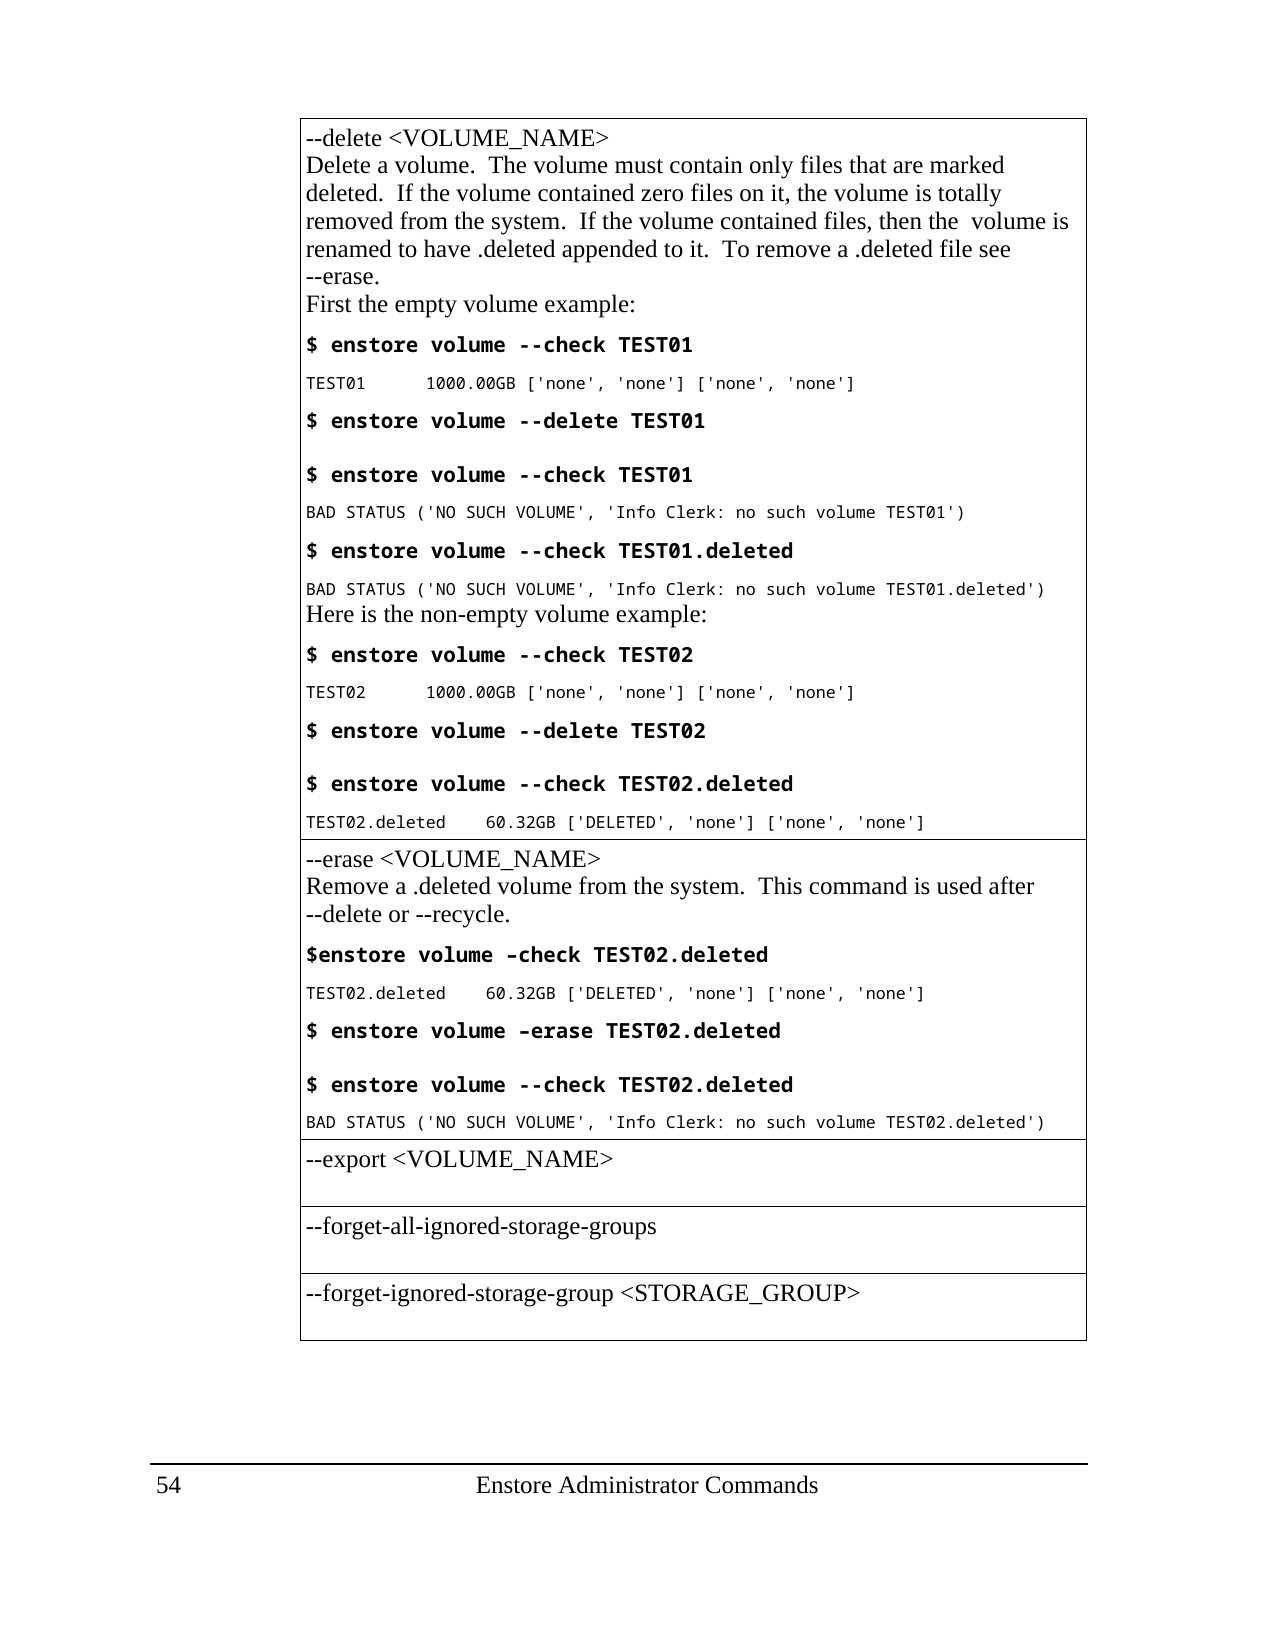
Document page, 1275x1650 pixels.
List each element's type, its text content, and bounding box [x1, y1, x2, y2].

table_cell --forget-ignored-storage-group <STORAGE_GROUP> [301, 1274, 1086, 1340]
table_cell --delete <VOLUME_NAME> Delete a volume. The volume must contain only files that are marked deleted. If the volume contained zero files on it, the volume is totally removed from the system. If the volume contained files, then the volume is renamed to have .deleted appended to it. To remove a .deleted file see ‑‑erase. First the empty volume example: $ enstore volume --check TEST01 TEST01 1000.00GB ['none', 'none'] ['none', 'none'] $ enstore volume --delete TEST01 $ enstore volume --check TEST01 BAD STATUS ('NO SUCH VOLUME', 'Info Clerk: no such volume TEST01') $ enstore volume --check TEST01.deleted BAD STATUS ('NO SUCH VOLUME', 'Info Clerk: no such volume TEST01.deleted') Here is the non-empty volume example: $ enstore volume --check TEST02 TEST02 1000.00GB ['none', 'none'] ['none', 'none'] $ enstore volume --delete TEST02 $ enstore volume --check TEST02.deleted TEST02.deleted 60.32GB ['DELETED', 'none'] ['none', 'none'] [301, 119, 1086, 839]
table_cell --erase <VOLUME_NAME> Remove a .deleted volume from the system. This command is used after ‑‑delete or ‑‑recycle. $enstore volume –check TEST02.deleted TEST02.deleted 60.32GB ['DELETED', 'none'] ['none', 'none'] $ enstore volume –erase TEST02.deleted $ enstore volume --check TEST02.deleted BAD STATUS ('NO SUCH VOLUME', 'Info Clerk: no such volume TEST02.deleted') [301, 840, 1086, 1139]
table_cell --export <VOLUME_NAME> [301, 1140, 1086, 1206]
table_cell --forget-all-ignored-storage-groups [301, 1207, 1086, 1273]
